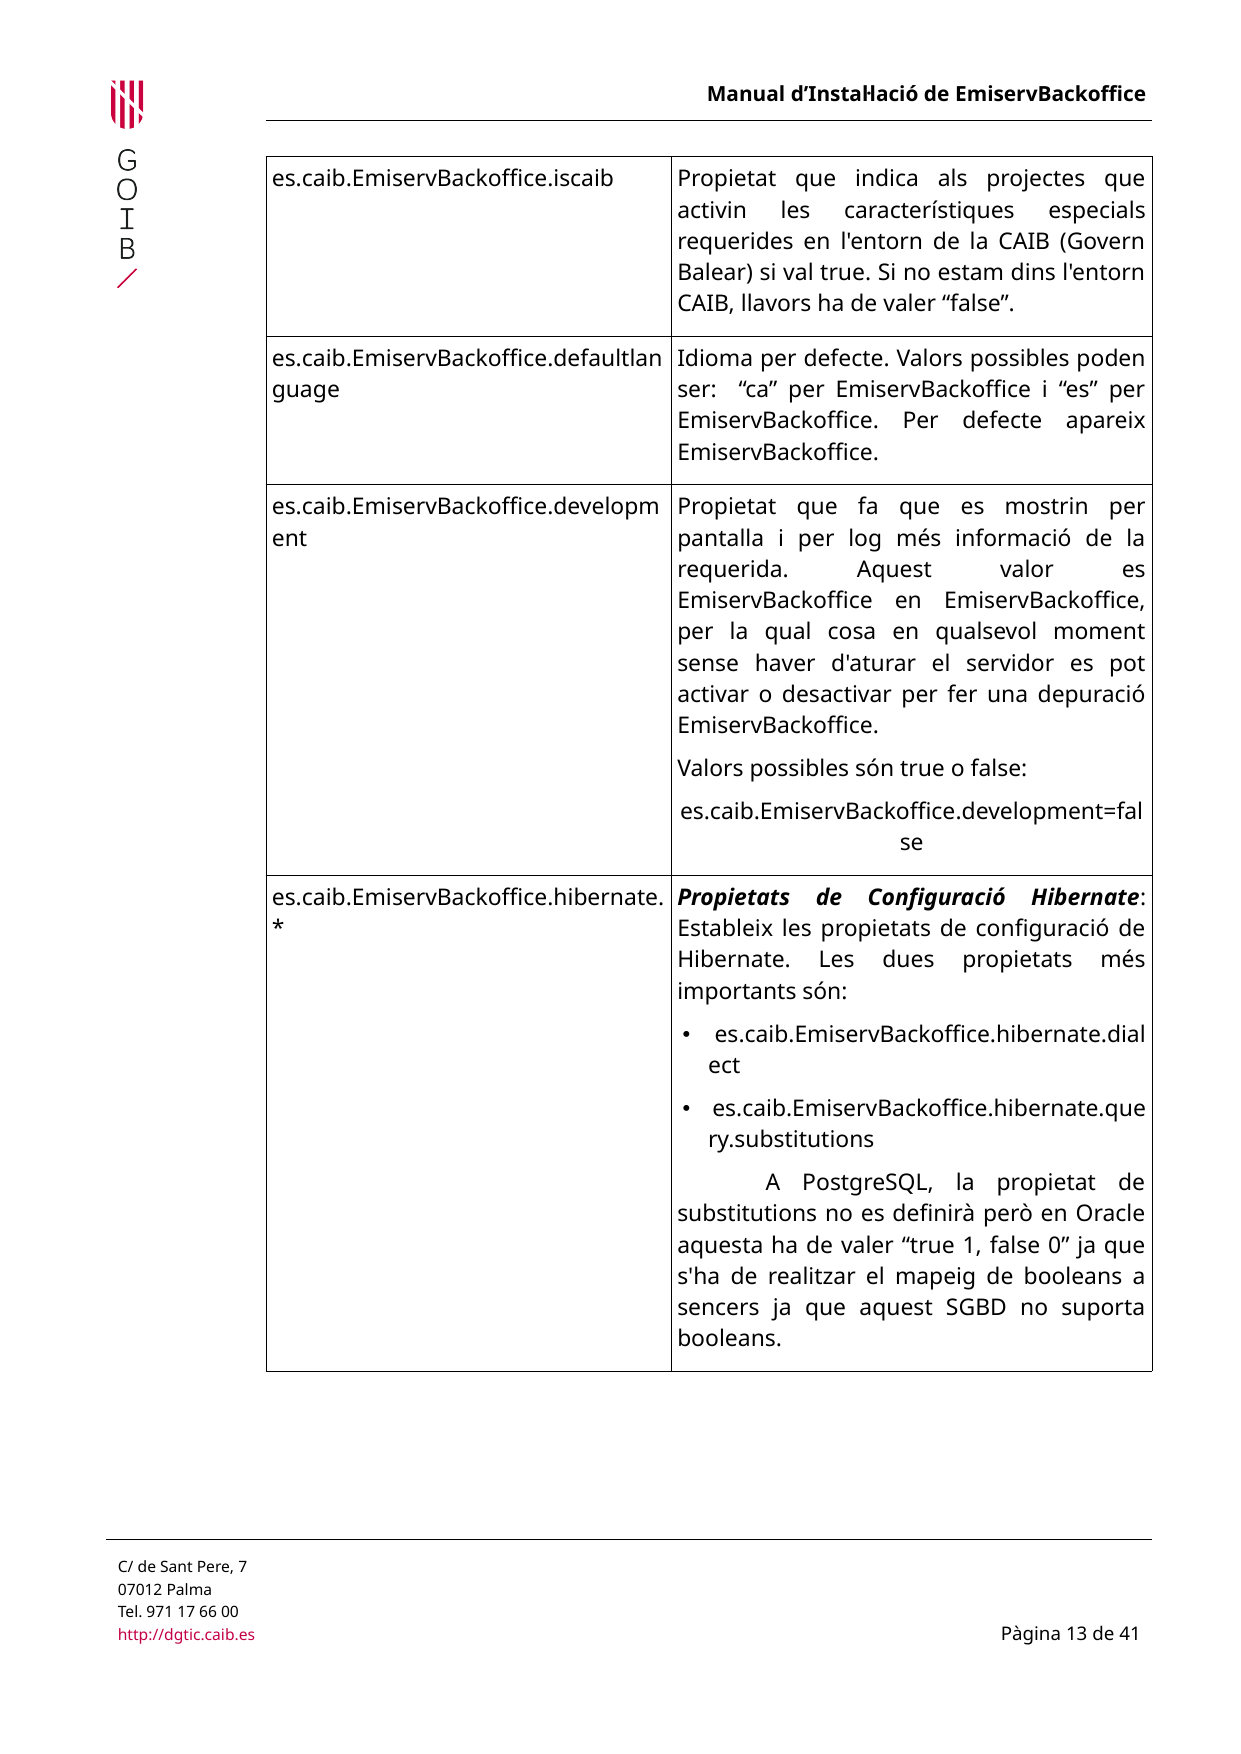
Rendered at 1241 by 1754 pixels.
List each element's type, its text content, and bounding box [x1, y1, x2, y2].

table_cell es.caib.EmiservBackoffice.iscaib [267, 157, 671, 336]
table_cell es.caib.EmiservBackoffice.development [267, 485, 671, 875]
table_cell Propietat que indica als projectes que activin les característiques especials requerides en l'entorn de la CAIB (Govern Balear) si val true. Si no estam dins l'entorn CAIB, llavors ha de valer “false”. [672, 157, 1152, 336]
table_cell Propietat que fa que es mostrin per pantalla i per log més informació de la requerida. Aquest valor es EmiservBackoffice en EmiservBackoffice, per la qual cosa en qualsevol moment sense haver d'aturar el servidor es pot activar o desactivar per fer una depuració EmiservBackoffice. Valors possibles són true o false: es.caib.EmiservBackoffice.development=false [672, 485, 1152, 875]
table_cell Propietats de Configuració Hibernate: Estableix les propietats de configuració de Hibernate. Les dues propietats més importants són: es.caib.EmiservBackoffice.hibernate.dialect es.caib.EmiservBackoffice.hibernate.query.substitutions A PostgreSQL, la propietat de substitutions no es definirà però en Oracle aquesta ha de valer “true 1, false 0” ja que s'ha de realitzar el mapeig de booleans a sencers ja que aquest SGBD no suporta booleans. [672, 876, 1152, 1371]
table_cell es.caib.EmiservBackoffice.hibernate.* [267, 876, 671, 1371]
table_cell es.caib.EmiservBackoffice.defaultlanguage [267, 337, 671, 484]
table_cell Idioma per defecte. Valors possibles poden ser: “ca” per EmiservBackoffice i “es” per EmiservBackoffice. Per defecte apareix EmiservBackoffice. [672, 337, 1152, 484]
picture [82, 57, 172, 319]
